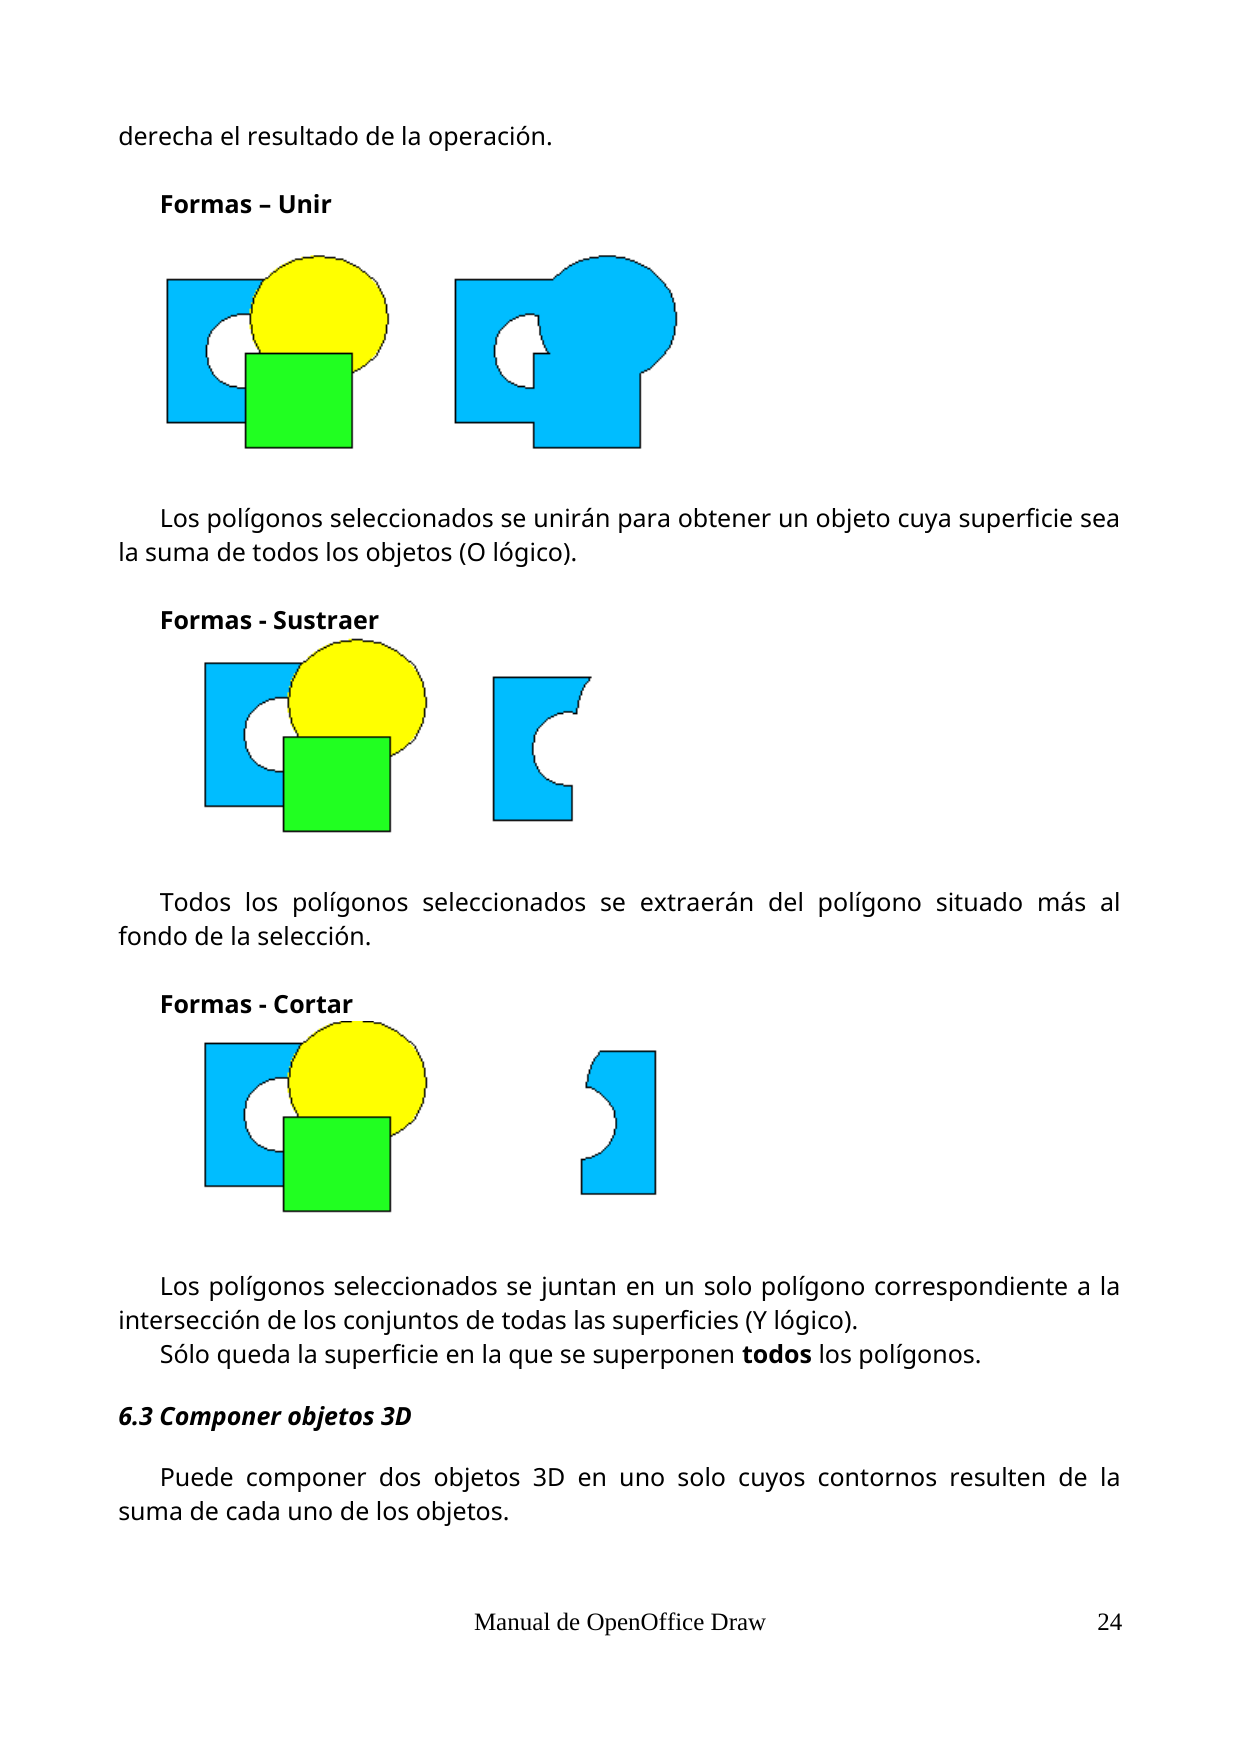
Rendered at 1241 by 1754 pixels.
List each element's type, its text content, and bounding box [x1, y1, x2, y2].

picture [201, 636, 722, 834]
text 6.3 Componer objetos 3D [118, 1398, 1122, 1432]
text Formas - Sustraer [118, 602, 1122, 636]
text Los polígonos seleccionados se unirán para obtener un objeto cuya superficie sea la suma de todos los objetos (O lógico). [118, 500, 1122, 568]
text Puede componer dos objetos 3D en uno solo cuyos contornos resulten de la suma de cada uno de los objetos. [118, 1460, 1122, 1528]
text Los polígonos seleccionados se juntan en un solo polígono correspondiente a la intersección de los conjuntos de todas las superficies (Y lógico). [118, 1268, 1122, 1336]
text Formas – Unir [118, 186, 1122, 220]
text Todos los polígonos seleccionados se extraerán del polígono situado más al fondo de la selección. [118, 885, 1122, 953]
text Formas - Cortar [118, 987, 1122, 1021]
text Sólo queda la superficie en la que se superponen todos los polígonos. [118, 1336, 1122, 1370]
text derecha el resultado de la operación. [118, 118, 1122, 152]
picture [159, 254, 682, 452]
picture [201, 1021, 715, 1217]
